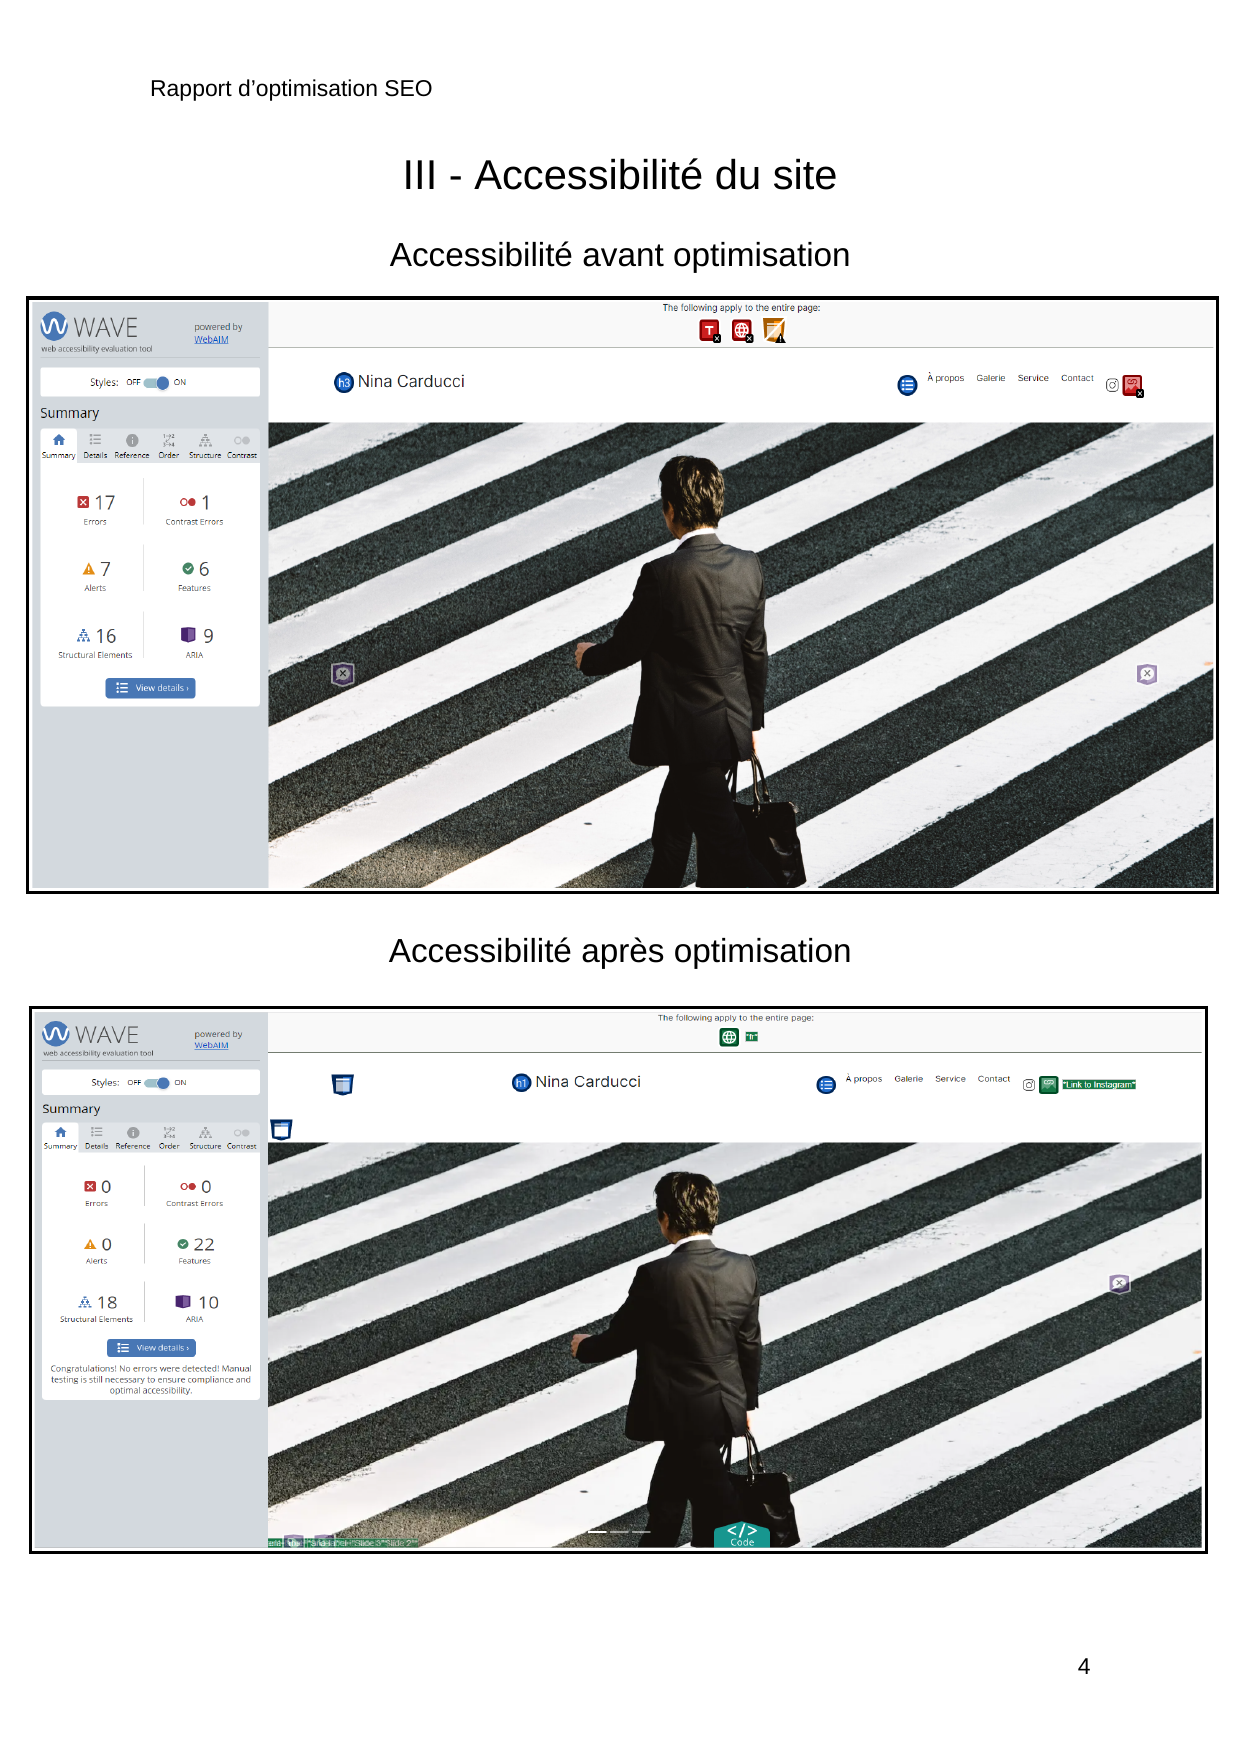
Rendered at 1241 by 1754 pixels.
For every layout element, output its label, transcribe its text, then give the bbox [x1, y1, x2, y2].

picture [34, 1011, 1202, 1548]
subtitle Accessibilité avant optimisation [150, 235, 1090, 274]
subtitle Accessibilité après optimisation [150, 894, 1090, 969]
picture [32, 302, 1214, 888]
subtitle III - Accessibilité du site [150, 150, 1090, 198]
subtitle [29, 300, 1216, 891]
